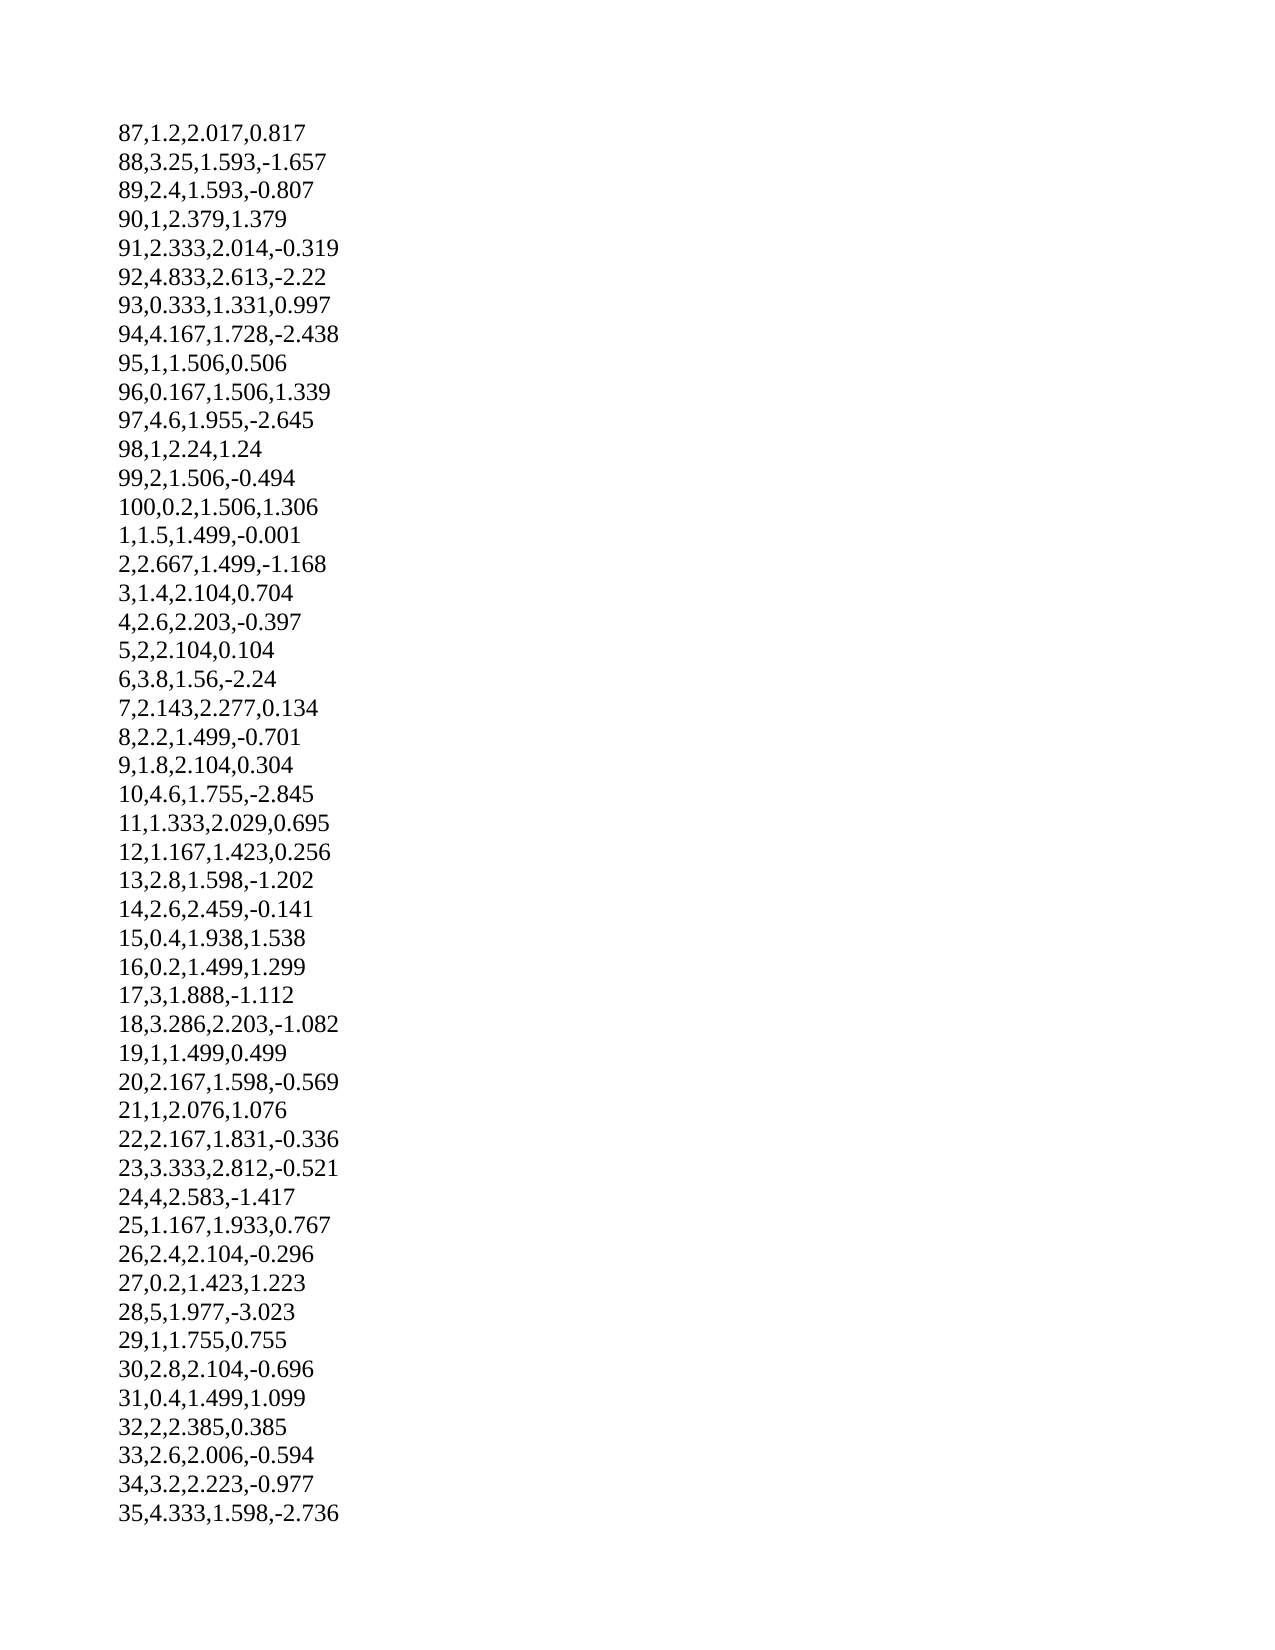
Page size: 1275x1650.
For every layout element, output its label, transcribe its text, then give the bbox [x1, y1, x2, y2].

text 35,4.333,1.598,-2.736 [118, 1498, 1157, 1527]
text 94,4.167,1.728,-2.438 [118, 319, 1157, 348]
text 87,1.2,2.017,0.817 [118, 118, 1157, 147]
text 95,1,1.506,0.506 [118, 348, 1157, 377]
text 15,0.4,1.938,1.538 [118, 923, 1157, 952]
text 5,2,2.104,0.104 [118, 636, 1157, 664]
text 21,1,2.076,1.076 [118, 1096, 1157, 1124]
text 34,3.2,2.223,-0.977 [118, 1469, 1157, 1498]
text 14,2.6,2.459,-0.141 [118, 894, 1157, 923]
text 16,0.2,1.499,1.299 [118, 952, 1157, 981]
text 6,3.8,1.56,-2.24 [118, 664, 1157, 693]
text 89,2.4,1.593,-0.807 [118, 176, 1157, 204]
text 93,0.333,1.331,0.997 [118, 291, 1157, 319]
text 25,1.167,1.933,0.767 [118, 1211, 1157, 1239]
text 96,0.167,1.506,1.339 [118, 377, 1157, 406]
text 10,4.6,1.755,-2.845 [118, 779, 1157, 808]
text 11,1.333,2.029,0.695 [118, 808, 1157, 837]
text 28,5,1.977,-3.023 [118, 1297, 1157, 1326]
text 7,2.143,2.277,0.134 [118, 693, 1157, 722]
text 88,3.25,1.593,-1.657 [118, 147, 1157, 176]
text 23,3.333,2.812,-0.521 [118, 1153, 1157, 1182]
text 29,1,1.755,0.755 [118, 1326, 1157, 1354]
text 27,0.2,1.423,1.223 [118, 1268, 1157, 1297]
text 31,0.4,1.499,1.099 [118, 1383, 1157, 1412]
text 18,3.286,2.203,-1.082 [118, 1009, 1157, 1038]
text 3,1.4,2.104,0.704 [118, 578, 1157, 607]
text 17,3,1.888,-1.112 [118, 981, 1157, 1009]
text 22,2.167,1.831,-0.336 [118, 1124, 1157, 1153]
text 2,2.667,1.499,-1.168 [118, 549, 1157, 578]
text 98,1,2.24,1.24 [118, 434, 1157, 463]
text 19,1,1.499,0.499 [118, 1038, 1157, 1067]
text 13,2.8,1.598,-1.202 [118, 866, 1157, 894]
text 92,4.833,2.613,-2.22 [118, 262, 1157, 291]
text 91,2.333,2.014,-0.319 [118, 233, 1157, 262]
text 100,0.2,1.506,1.306 [118, 492, 1157, 521]
text 12,1.167,1.423,0.256 [118, 837, 1157, 866]
text 99,2,1.506,-0.494 [118, 463, 1157, 492]
text 8,2.2,1.499,-0.701 [118, 722, 1157, 751]
text 24,4,2.583,-1.417 [118, 1182, 1157, 1211]
text 90,1,2.379,1.379 [118, 204, 1157, 233]
text 32,2,2.385,0.385 [118, 1412, 1157, 1441]
text 26,2.4,2.104,-0.296 [118, 1239, 1157, 1268]
text 20,2.167,1.598,-0.569 [118, 1067, 1157, 1096]
text 30,2.8,2.104,-0.696 [118, 1354, 1157, 1383]
text 9,1.8,2.104,0.304 [118, 751, 1157, 779]
text 4,2.6,2.203,-0.397 [118, 607, 1157, 636]
text 1,1.5,1.499,-0.001 [118, 521, 1157, 549]
text 33,2.6,2.006,-0.594 [118, 1441, 1157, 1469]
text 97,4.6,1.955,-2.645 [118, 406, 1157, 434]
